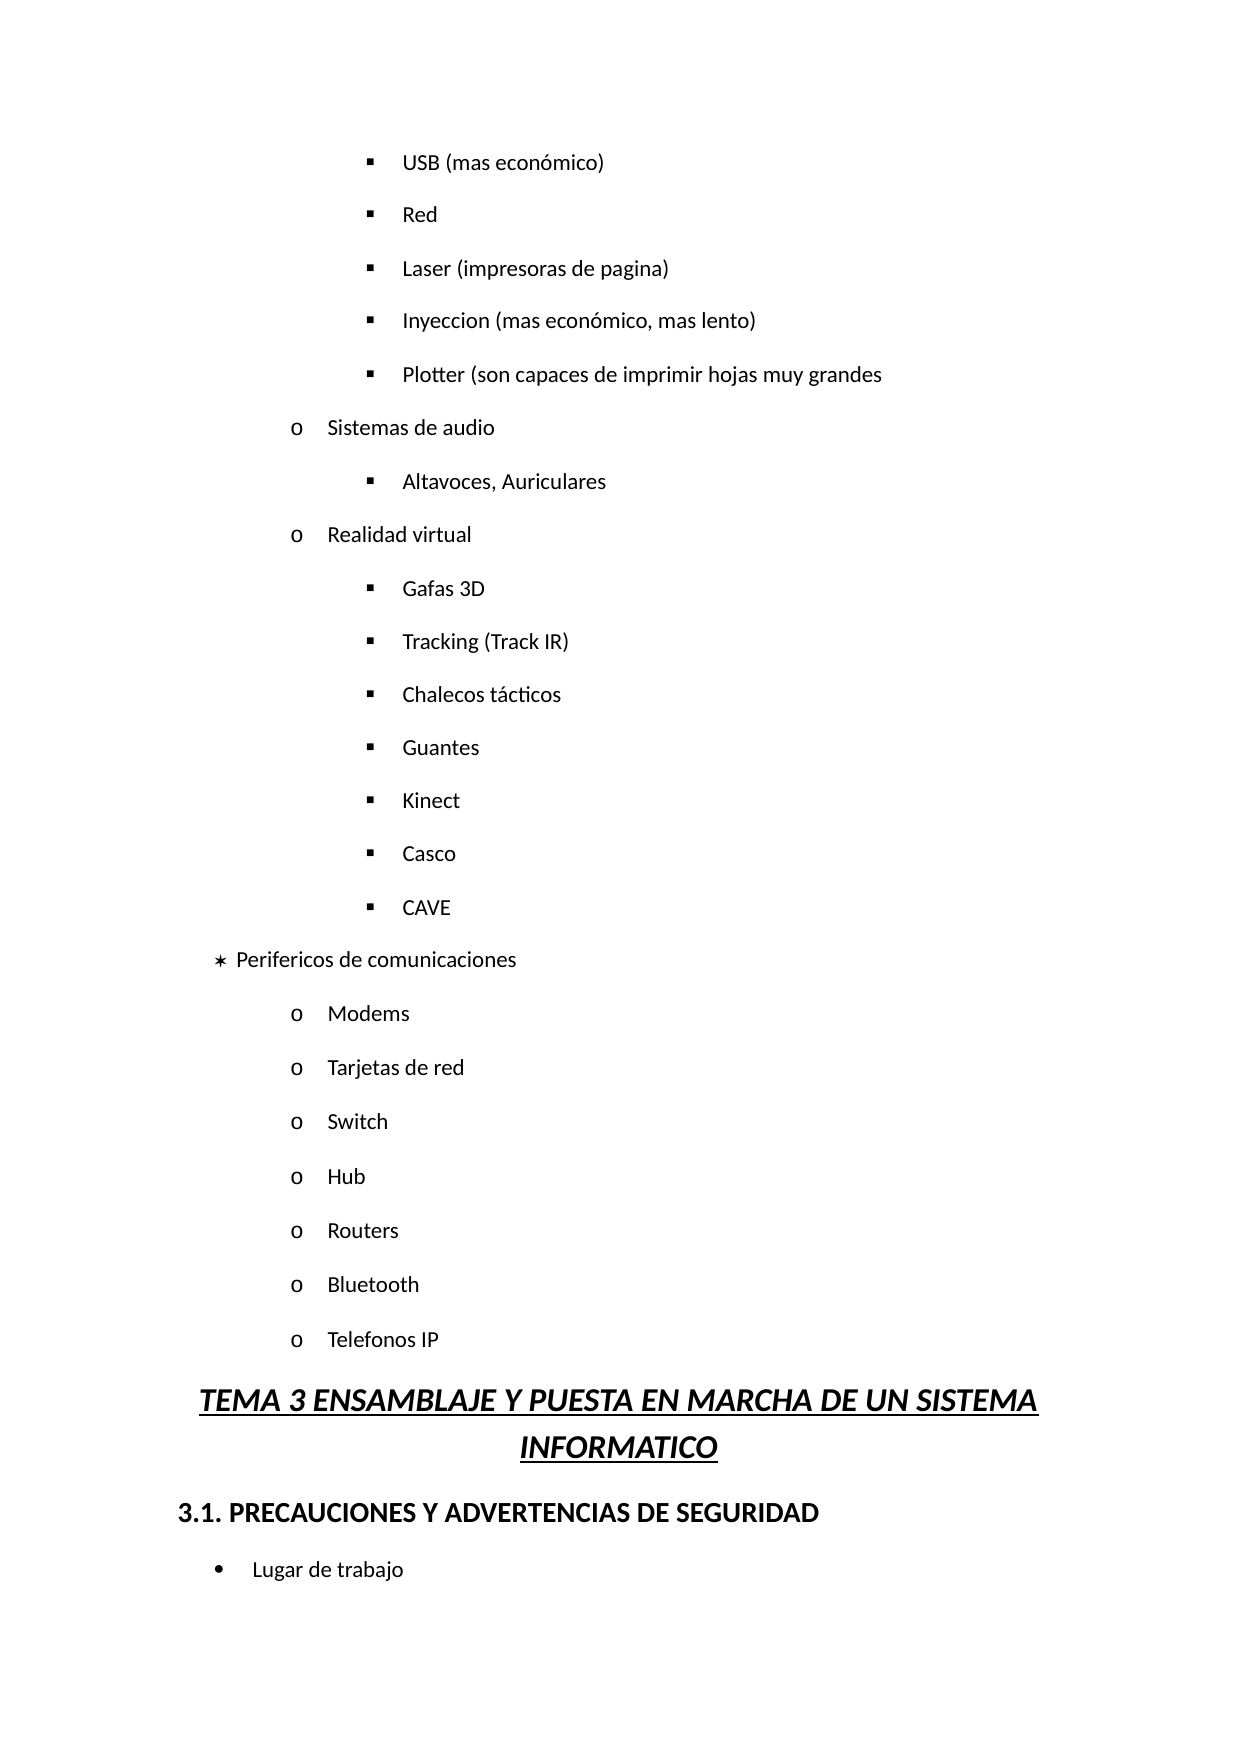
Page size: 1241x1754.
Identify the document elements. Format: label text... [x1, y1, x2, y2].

list Tracking (Track IR) [365, 627, 1063, 656]
list Telefonos IP [290, 1325, 1063, 1354]
list Hub [290, 1162, 1063, 1191]
list Lugar de trabajo [215, 1555, 1063, 1583]
list Red [365, 201, 1063, 229]
list CAVE [365, 893, 1063, 921]
list Casco [365, 839, 1063, 868]
list Modems [290, 999, 1063, 1028]
list Routers [290, 1216, 1063, 1245]
list Inyeccion (mas económico, mas lento) [365, 307, 1063, 335]
list Switch [290, 1107, 1063, 1137]
text TEMA 3 ENSAMBLAJE Y PUESTA EN MARCHA DE UN SISTEMA INFORMATICO [177, 1379, 1063, 1467]
list Chalecos tácticos [365, 681, 1063, 708]
list Altavoces, Auriculares [365, 467, 1063, 495]
list Realidad virtual [290, 520, 1063, 549]
list Sistemas de audio [290, 413, 1063, 442]
list Bluetooth [290, 1271, 1063, 1300]
list Gafas 3D [365, 574, 1063, 602]
list Guantes [365, 733, 1063, 762]
list Plotter (son capaces de imprimir hojas muy grandes [365, 360, 1063, 388]
list Perifericos de comunicaciones [215, 946, 1063, 974]
list Laser (impresoras de pagina) [365, 254, 1063, 282]
list USB (mas económico) [365, 148, 1063, 176]
list Tarjetas de red [290, 1053, 1063, 1082]
text 3.1. PRECAUCIONES Y ADVERTENCIAS DE SEGURIDAD [177, 1494, 1063, 1529]
list Kinect [365, 787, 1063, 814]
